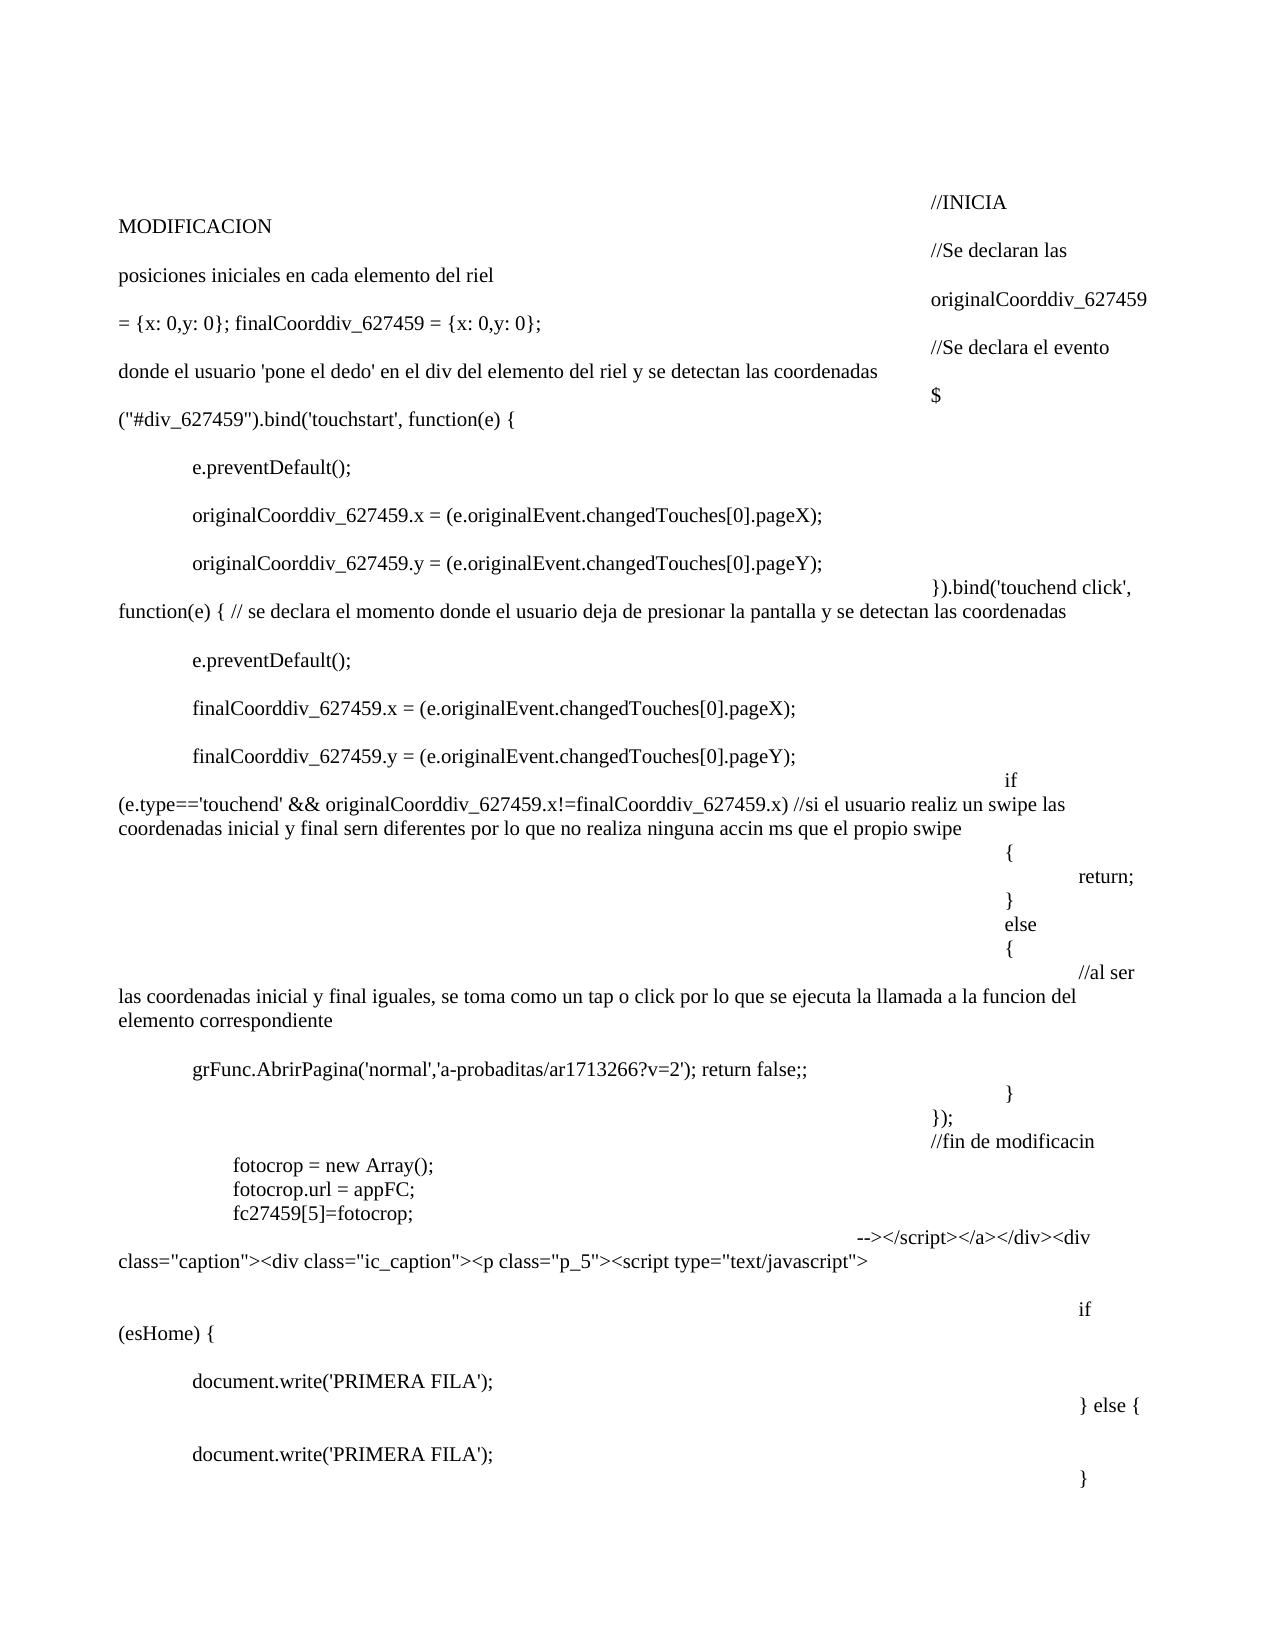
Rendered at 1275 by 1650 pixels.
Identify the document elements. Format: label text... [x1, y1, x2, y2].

text fotocrop = new Array(); [118, 1153, 1157, 1177]
text //fin de modificacin [118, 1129, 1157, 1153]
text } [118, 888, 1157, 912]
text { [118, 936, 1157, 960]
text --></script></a></div><div class="caption"><div class="ic_caption"><p class="p_5"><script type="text/javascript"> [118, 1225, 1157, 1273]
text return; [118, 864, 1157, 888]
text fc27459[5]=fotocrop; [118, 1201, 1157, 1225]
text } [118, 1081, 1157, 1105]
text originalCoorddiv_627459.x = (e.originalEvent.changedTouches[0].pageX); [118, 479, 1157, 527]
text grFunc.AbrirPagina('normal','a-probaditas/ar1713266?v=2'); return false;; [118, 1032, 1157, 1081]
text e.preventDefault(); [118, 431, 1157, 479]
text finalCoorddiv_627459.y = (e.originalEvent.changedTouches[0].pageY); [118, 720, 1157, 768]
text if (e.type=='touchend' && originalCoorddiv_627459.x!=finalCoorddiv_627459.x) //si el usuario realiz un swipe las coordenadas inicial y final sern diferentes por lo que no realiza ninguna accin ms que el propio swipe [118, 768, 1157, 840]
text } else { [118, 1393, 1157, 1417]
text fotocrop.url = appFC; [118, 1177, 1157, 1201]
text //Se declara el evento donde el usuario 'pone el dedo' en el div del elemento del riel y se detectan las coordenadas [118, 335, 1157, 383]
text $("#div_627459").bind('touchstart', function(e) { [118, 383, 1157, 431]
text document.write('PRIMERA FILA'); [118, 1345, 1157, 1393]
text //Se declaran las posiciones iniciales en cada elemento del riel [118, 238, 1157, 287]
text { [118, 840, 1157, 864]
text }).bind('touchend click', function(e) { // se declara el momento donde el usuario deja de presionar la pantalla y se detectan las coordenadas [118, 575, 1157, 623]
text originalCoorddiv_627459 = {x: 0,y: 0}; finalCoorddiv_627459 = {x: 0,y: 0}; [118, 287, 1157, 335]
text document.write('PRIMERA FILA'); [118, 1417, 1157, 1466]
text //INICIA MODIFICACION [118, 190, 1157, 238]
text finalCoorddiv_627459.x = (e.originalEvent.changedTouches[0].pageX); [118, 672, 1157, 720]
text originalCoorddiv_627459.y = (e.originalEvent.changedTouches[0].pageY); [118, 527, 1157, 575]
text e.preventDefault(); [118, 623, 1157, 672]
text } [118, 1466, 1157, 1490]
text if (esHome) { [118, 1297, 1157, 1345]
text }); [118, 1105, 1157, 1129]
text else [118, 912, 1157, 936]
text //al ser las coordenadas inicial y final iguales, se toma como un tap o click por lo que se ejecuta la llamada a la funcion del elemento correspondiente [118, 960, 1157, 1032]
